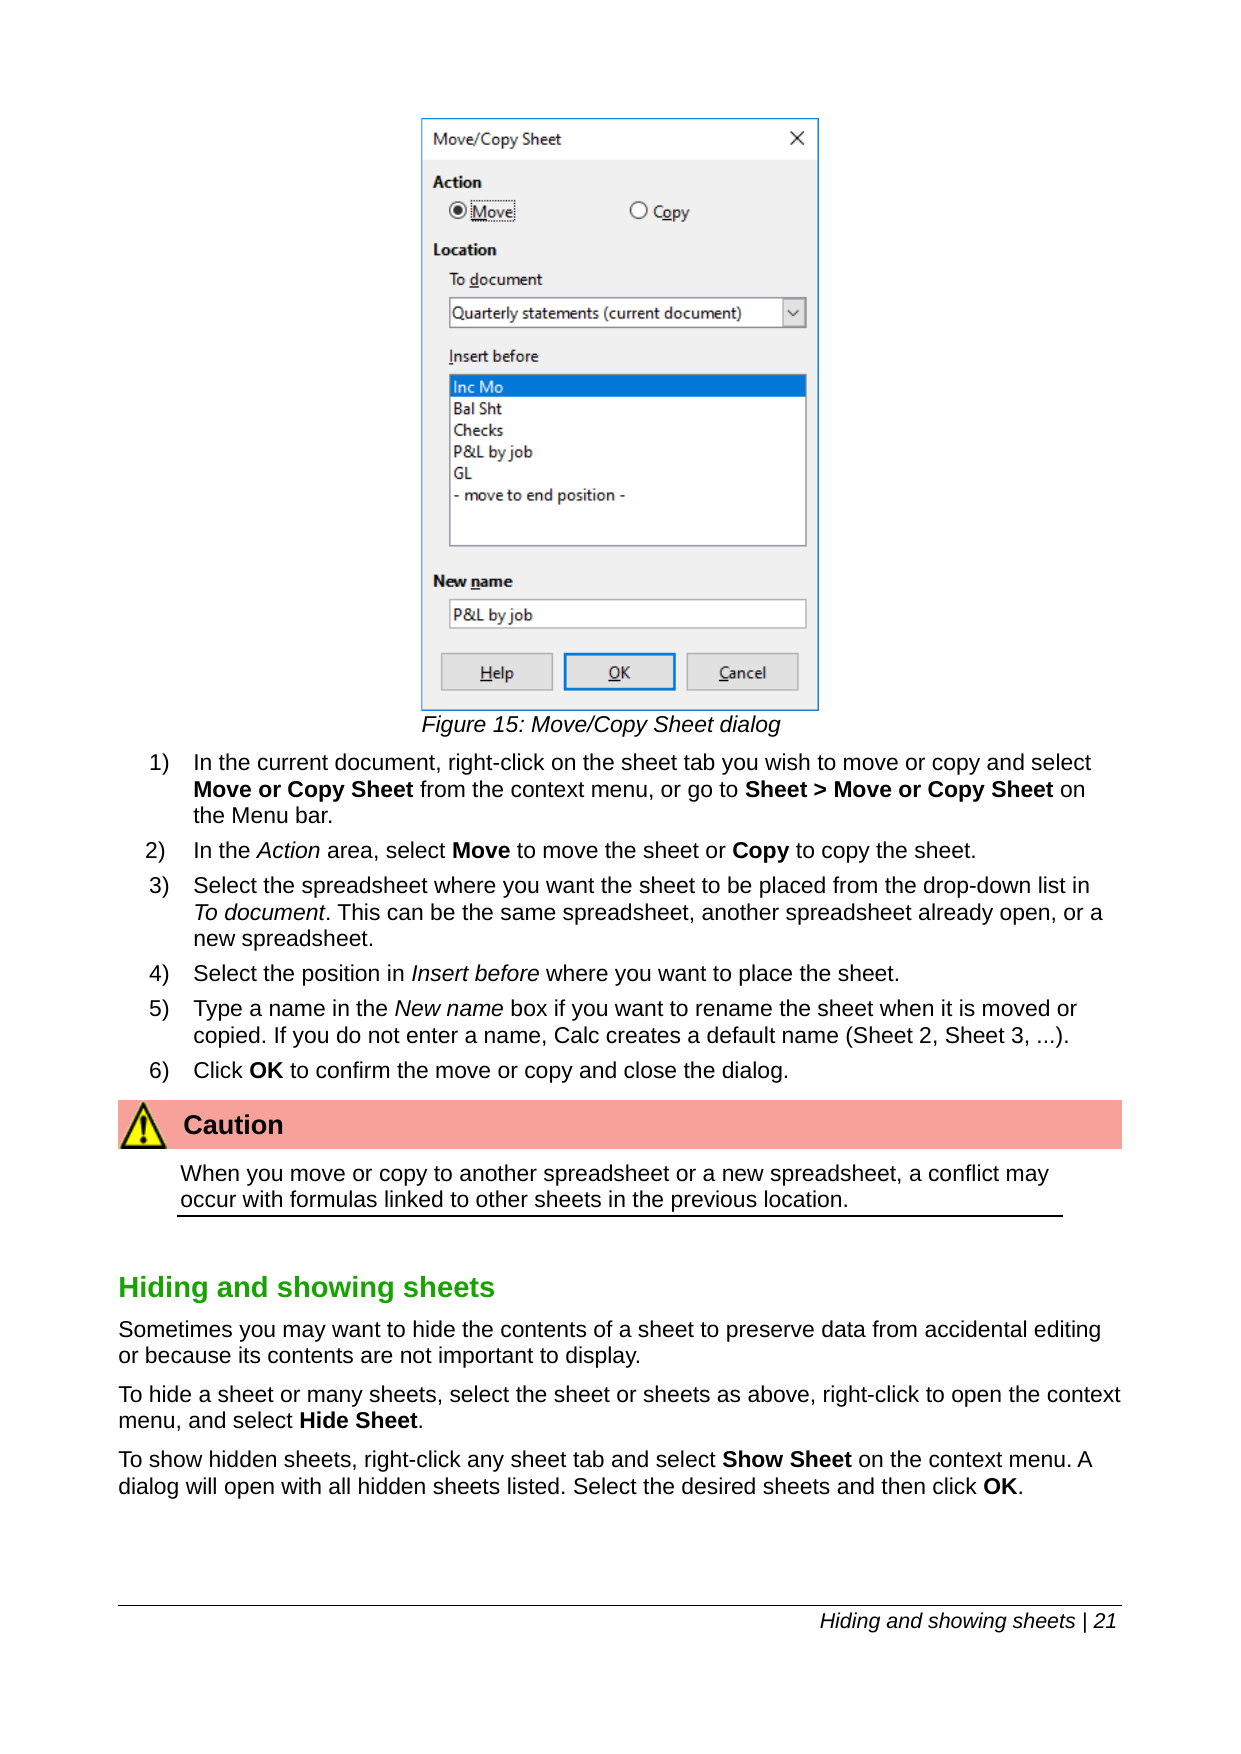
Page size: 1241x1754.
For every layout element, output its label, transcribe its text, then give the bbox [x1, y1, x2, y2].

picture [119, 1100, 167, 1149]
list Select the spreadsheet where you want the sheet to be placed from the drop-down list in To document. This can be the same spreadsheet, another spreadsheet already open, or a new spreadsheet. [169, 872, 1122, 951]
text When you move or copy to another spreadsheet or a new spreadsheet, a conflict may occur with formulas linked to other sheets in the previous location. [177, 1157, 1063, 1215]
subtitle Hiding and showing sheets [118, 1271, 1122, 1304]
list In the current document, right-click on the sheet tab you wish to move or copy and select Move or Copy Sheet from the context menu, or go to Sheet > Move or Copy Sheet on the Menu bar. [169, 749, 1122, 828]
text Sometimes you may want to hide the contents of a sheet to preserve data from accidental editing or because its contents are not important to display. [118, 1316, 1122, 1368]
picture [421, 118, 819, 711]
list Select the position in Insert before where you want to place the sheet. [169, 960, 1122, 987]
list Click OK to confirm the move or copy and close the dialog. [169, 1057, 1122, 1083]
list Type a name in the New name box if you want to rename the sheet when it is moved or copied. If you do not enter a name, Calc creates a default name (Sheet 2, Sheet 3, ...). [169, 995, 1122, 1048]
text To show hidden sheets, right-click any sheet tab and select Show Sheet on the context menu. A dialog will open with all hidden sheets listed. Select the desired sheets and then click OK. [118, 1446, 1122, 1499]
text To hide a sheet or many sheets, select the sheet or sheets as above, right-click to open the context menu, and select Hide Sheet. [118, 1381, 1122, 1434]
subtitle Caution [167, 1100, 1122, 1149]
list In the Action area, select Move to move the sheet or Copy to copy the sheet. [165, 837, 1122, 863]
text Figure 15: Move/Copy Sheet dialog [421, 711, 819, 737]
